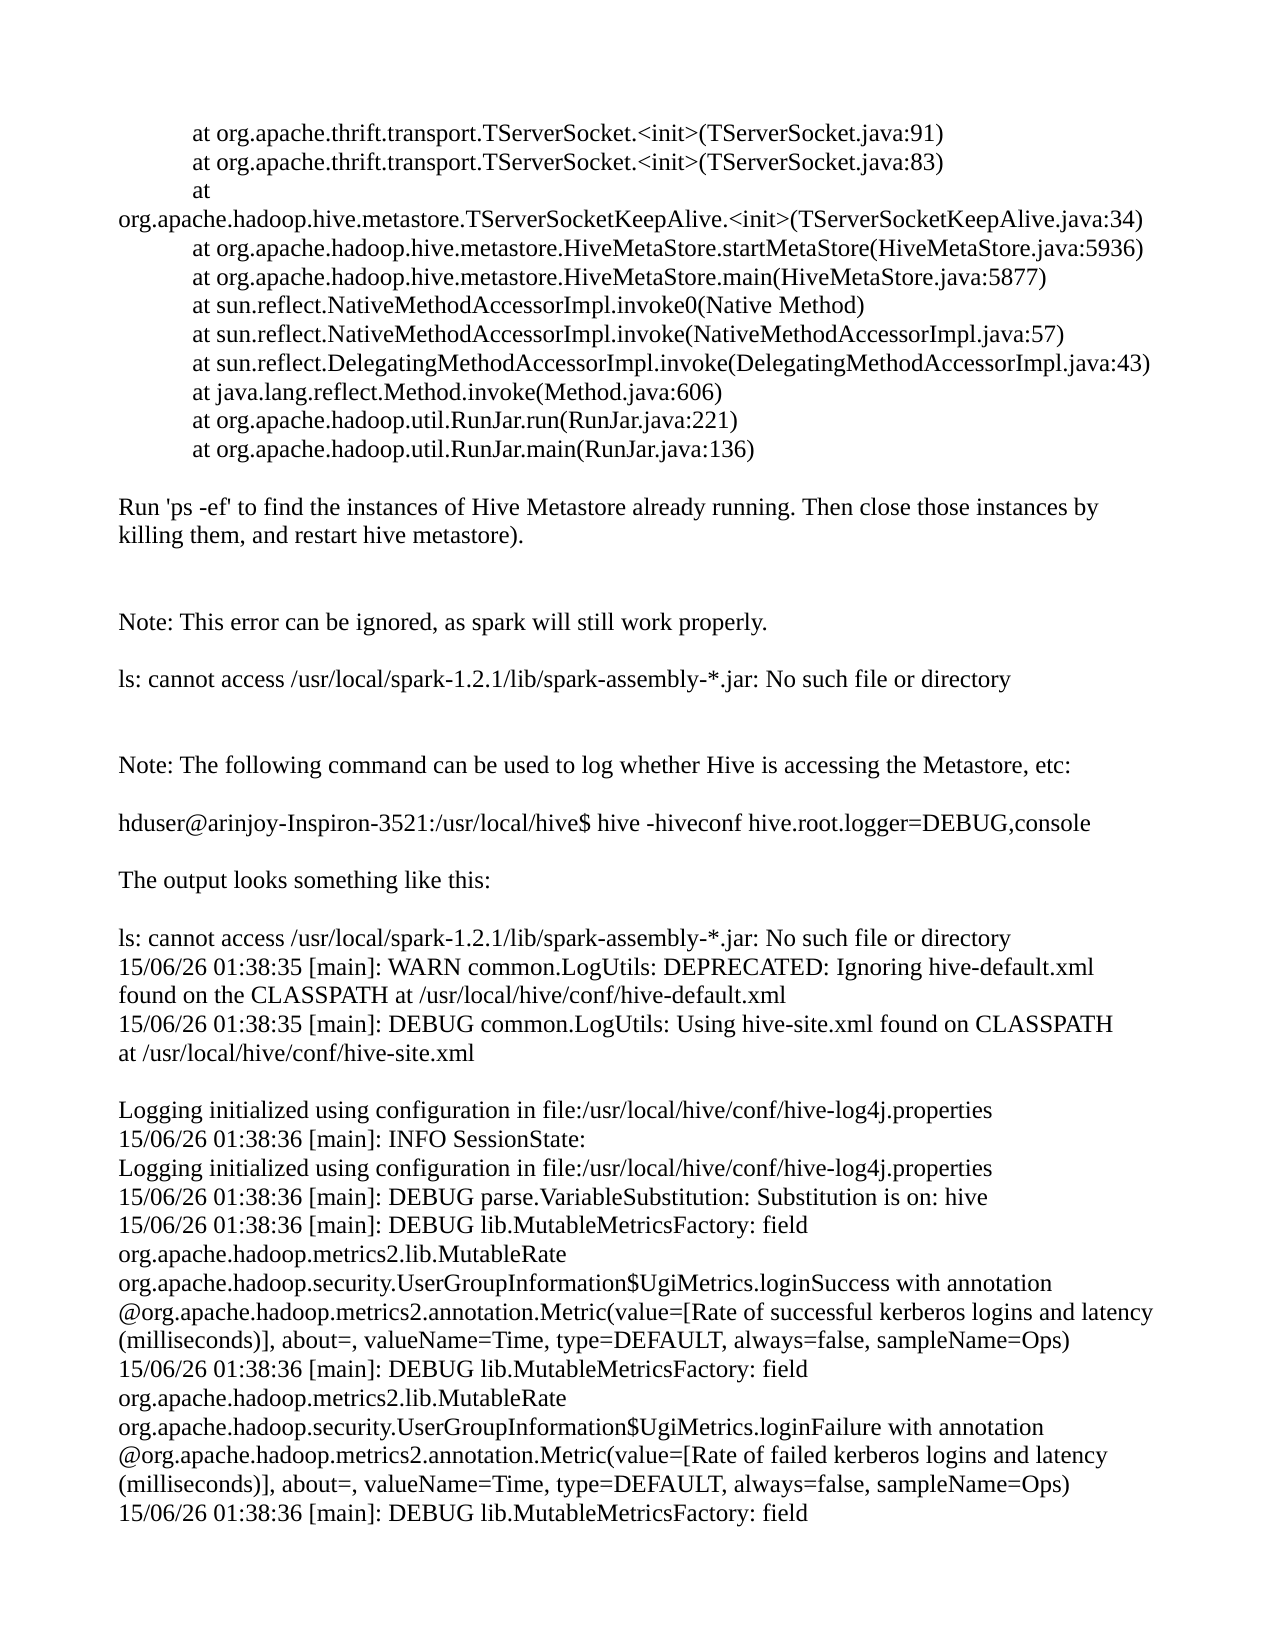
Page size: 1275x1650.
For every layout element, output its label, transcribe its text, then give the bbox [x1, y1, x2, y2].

text 15/06/26 01:38:36 [main]: DEBUG parse.VariableSubstitution: Substitution is on: hive [118, 1182, 1157, 1211]
text at sun.reflect.NativeMethodAccessorImpl.invoke0(Native Method) [118, 291, 1157, 319]
text 15/06/26 01:38:36 [main]: DEBUG lib.MutableMetricsFactory: field org.apache.hadoop.metrics2.lib.MutableRate org.apache.hadoop.security.UserGroupInformation$UgiMetrics.loginFailure with annotation @org.apache.hadoop.metrics2.annotation.Metric(value=[Rate of failed kerberos logins and latency (milliseconds)], about=, valueName=Time, type=DEFAULT, always=false, sampleName=Ops) [118, 1354, 1157, 1498]
text at org.apache.hadoop.util.RunJar.main(RunJar.java:136) [118, 434, 1157, 463]
text 15/06/26 01:38:36 [main]: DEBUG lib.MutableMetricsFactory: field org.apache.hadoop.metrics2.lib.MutableRate org.apache.hadoop.security.UserGroupInformation$UgiMetrics.loginSuccess with annotation @org.apache.hadoop.metrics2.annotation.Metric(value=[Rate of successful kerberos logins and latency (milliseconds)], about=, valueName=Time, type=DEFAULT, always=false, sampleName=Ops) [118, 1211, 1157, 1354]
text hduser@arinjoy-Inspiron-3521:/usr/local/hive$ hive -hiveconf hive.root.logger=DEBUG,console [118, 808, 1157, 837]
text Logging initialized using configuration in file:/usr/local/hive/conf/hive-log4j.properties [118, 1153, 1157, 1182]
text The output looks something like this: [118, 866, 1157, 894]
text Note: This error can be ignored, as spark will still work properly. [118, 607, 1157, 636]
text at sun.reflect.DelegatingMethodAccessorImpl.invoke(DelegatingMethodAccessorImpl.java:43) [118, 348, 1157, 377]
text at org.apache.hadoop.hive.metastore.HiveMetaStore.main(HiveMetaStore.java:5877) [118, 262, 1157, 291]
text 15/06/26 01:38:36 [main]: INFO SessionState: [118, 1124, 1157, 1153]
text at sun.reflect.NativeMethodAccessorImpl.invoke(NativeMethodAccessorImpl.java:57) [118, 319, 1157, 348]
text at org.apache.hadoop.hive.metastore.TServerSocketKeepAlive.<init>(TServerSocketKeepAlive.java:34) [118, 176, 1157, 233]
text 15/06/26 01:38:35 [main]: WARN common.LogUtils: DEPRECATED: Ignoring hive-default.xml found on the CLASSPATH at /usr/local/hive/conf/hive-default.xml [118, 952, 1157, 1009]
text at org.apache.hadoop.hive.metastore.HiveMetaStore.startMetaStore(HiveMetaStore.java:5936) [118, 233, 1157, 262]
text at org.apache.thrift.transport.TServerSocket.<init>(TServerSocket.java:91) [118, 118, 1157, 147]
text 15/06/26 01:38:35 [main]: DEBUG common.LogUtils: Using hive-site.xml found on CLASSPATH at /usr/local/hive/conf/hive-site.xml [118, 1009, 1157, 1067]
text at org.apache.thrift.transport.TServerSocket.<init>(TServerSocket.java:83) [118, 147, 1157, 176]
text Run 'ps -ef' to find the instances of Hive Metastore already running. Then close those instances by killing them, and restart hive metastore). [118, 492, 1157, 549]
text 15/06/26 01:38:36 [main]: DEBUG lib.MutableMetricsFactory: field [118, 1498, 1157, 1527]
text Logging initialized using configuration in file:/usr/local/hive/conf/hive-log4j.properties [118, 1096, 1157, 1124]
text ls: cannot access /usr/local/spark-1.2.1/lib/spark-assembly-*.jar: No such file or directory [118, 664, 1157, 693]
text at org.apache.hadoop.util.RunJar.run(RunJar.java:221) [118, 406, 1157, 434]
text at java.lang.reflect.Method.invoke(Method.java:606) [118, 377, 1157, 406]
text ls: cannot access /usr/local/spark-1.2.1/lib/spark-assembly-*.jar: No such file or directory [118, 923, 1157, 952]
text Note: The following command can be used to log whether Hive is accessing the Metastore, etc: [118, 751, 1157, 779]
